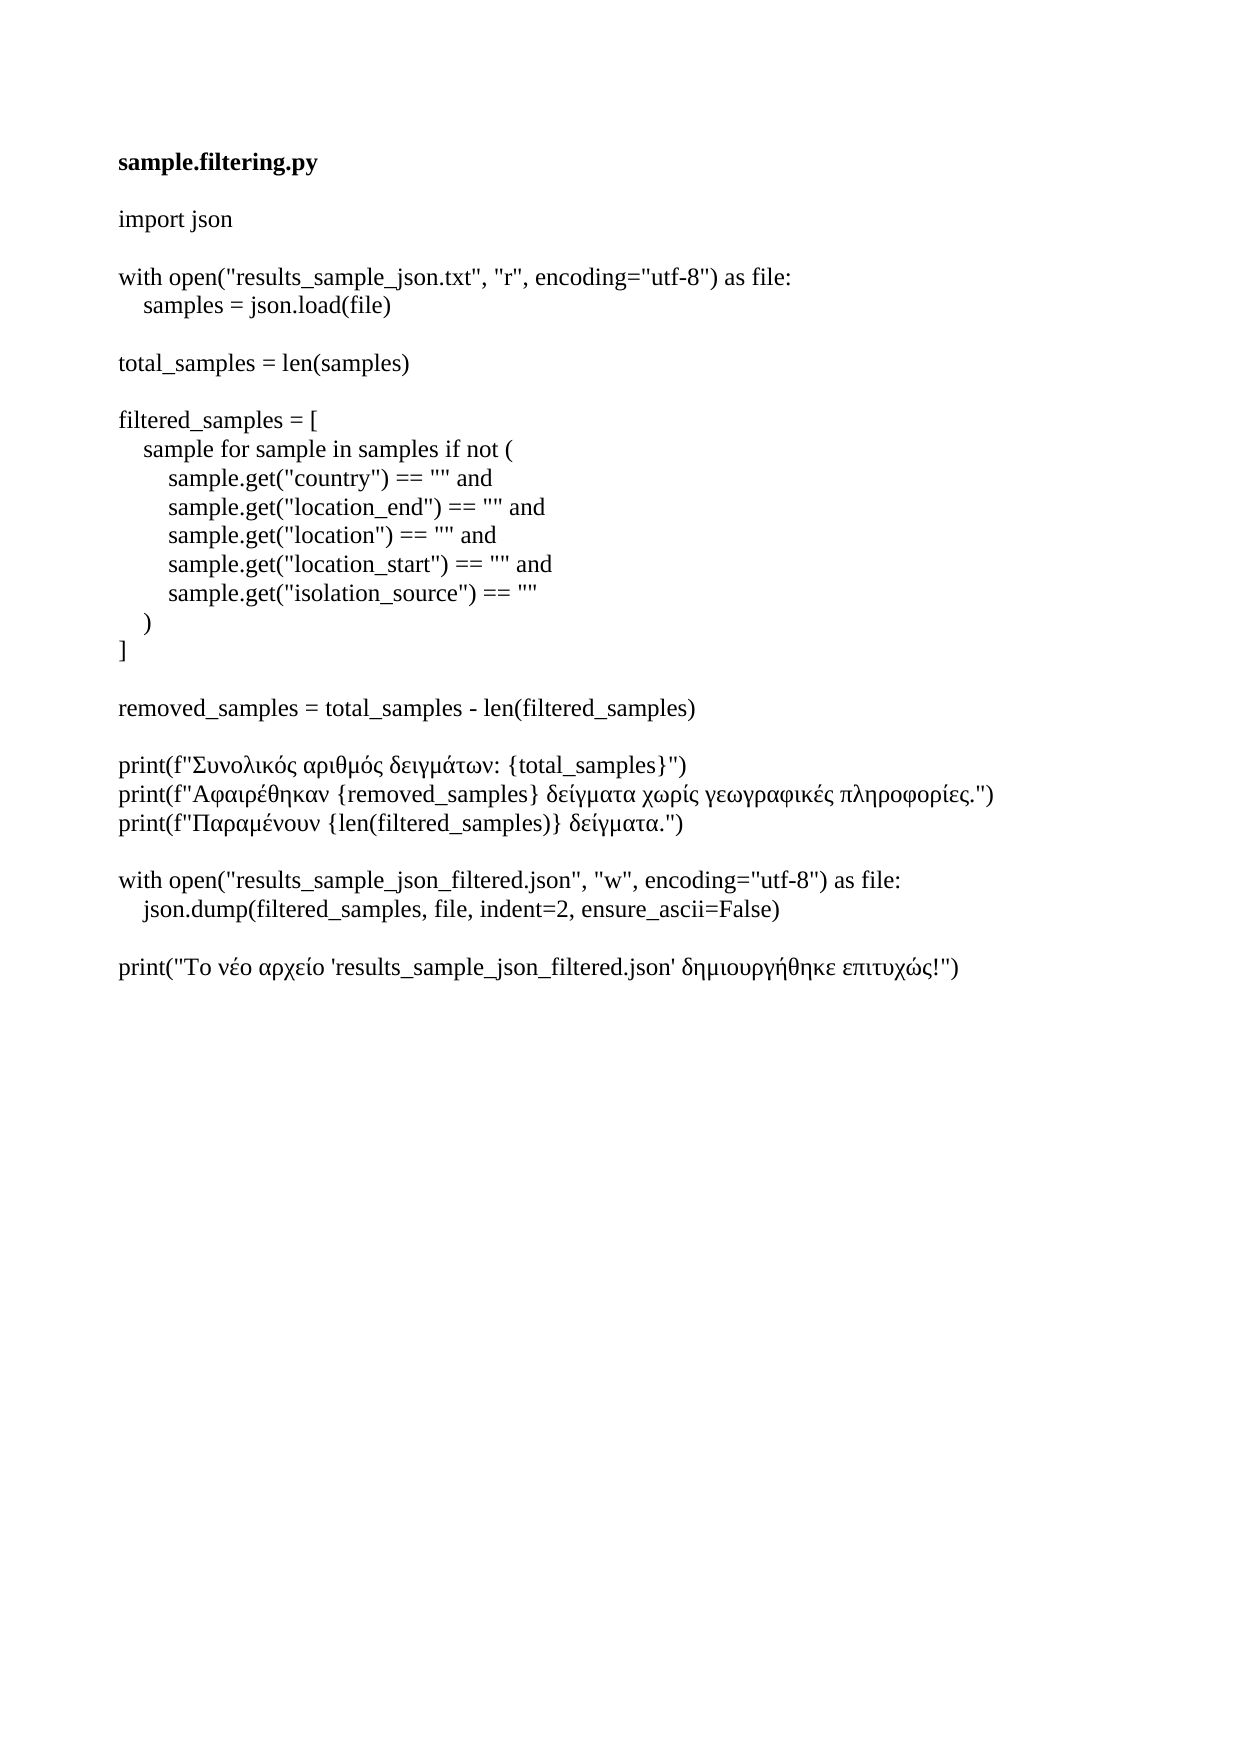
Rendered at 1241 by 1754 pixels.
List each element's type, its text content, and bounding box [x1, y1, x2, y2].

text sample.filtering.py [118, 147, 1122, 176]
text removed_samples = total_samples - len(filtered_samples) [118, 693, 1122, 722]
text print("Το νέο αρχείο 'results_sample_json_filtered.json' δημιουργήθηκε επιτυχώς!") [118, 952, 1122, 981]
text print(f"Συνολικός αριθμός δειγμάτων: {total_samples}") [118, 751, 1122, 779]
text sample.get("location_start") == "" and [118, 549, 1122, 578]
text sample.get("isolation_source") == "" [118, 578, 1122, 607]
text json.dump(filtered_samples, file, indent=2, ensure_ascii=False) [118, 894, 1122, 923]
text total_samples = len(samples) [118, 348, 1122, 377]
text ] [118, 636, 1122, 664]
text sample.get("location_end") == "" and [118, 492, 1122, 521]
text with open("results_sample_json_filtered.json", "w", encoding="utf-8") as file: [118, 866, 1122, 894]
text print(f"Παραμένουν {len(filtered_samples)} δείγματα.") [118, 808, 1122, 837]
text sample for sample in samples if not ( [118, 434, 1122, 463]
text with open("results_sample_json.txt", "r", encoding="utf-8") as file: [118, 262, 1122, 291]
text filtered_samples = [ [118, 406, 1122, 434]
text sample.get("location") == "" and [118, 521, 1122, 549]
text sample.get("country") == "" and [118, 463, 1122, 492]
text import json [118, 204, 1122, 233]
text ) [118, 607, 1122, 636]
text samples = json.load(file) [118, 291, 1122, 319]
text print(f"Αφαιρέθηκαν {removed_samples} δείγματα χωρίς γεωγραφικές πληροφορίες.") [118, 779, 1122, 808]
